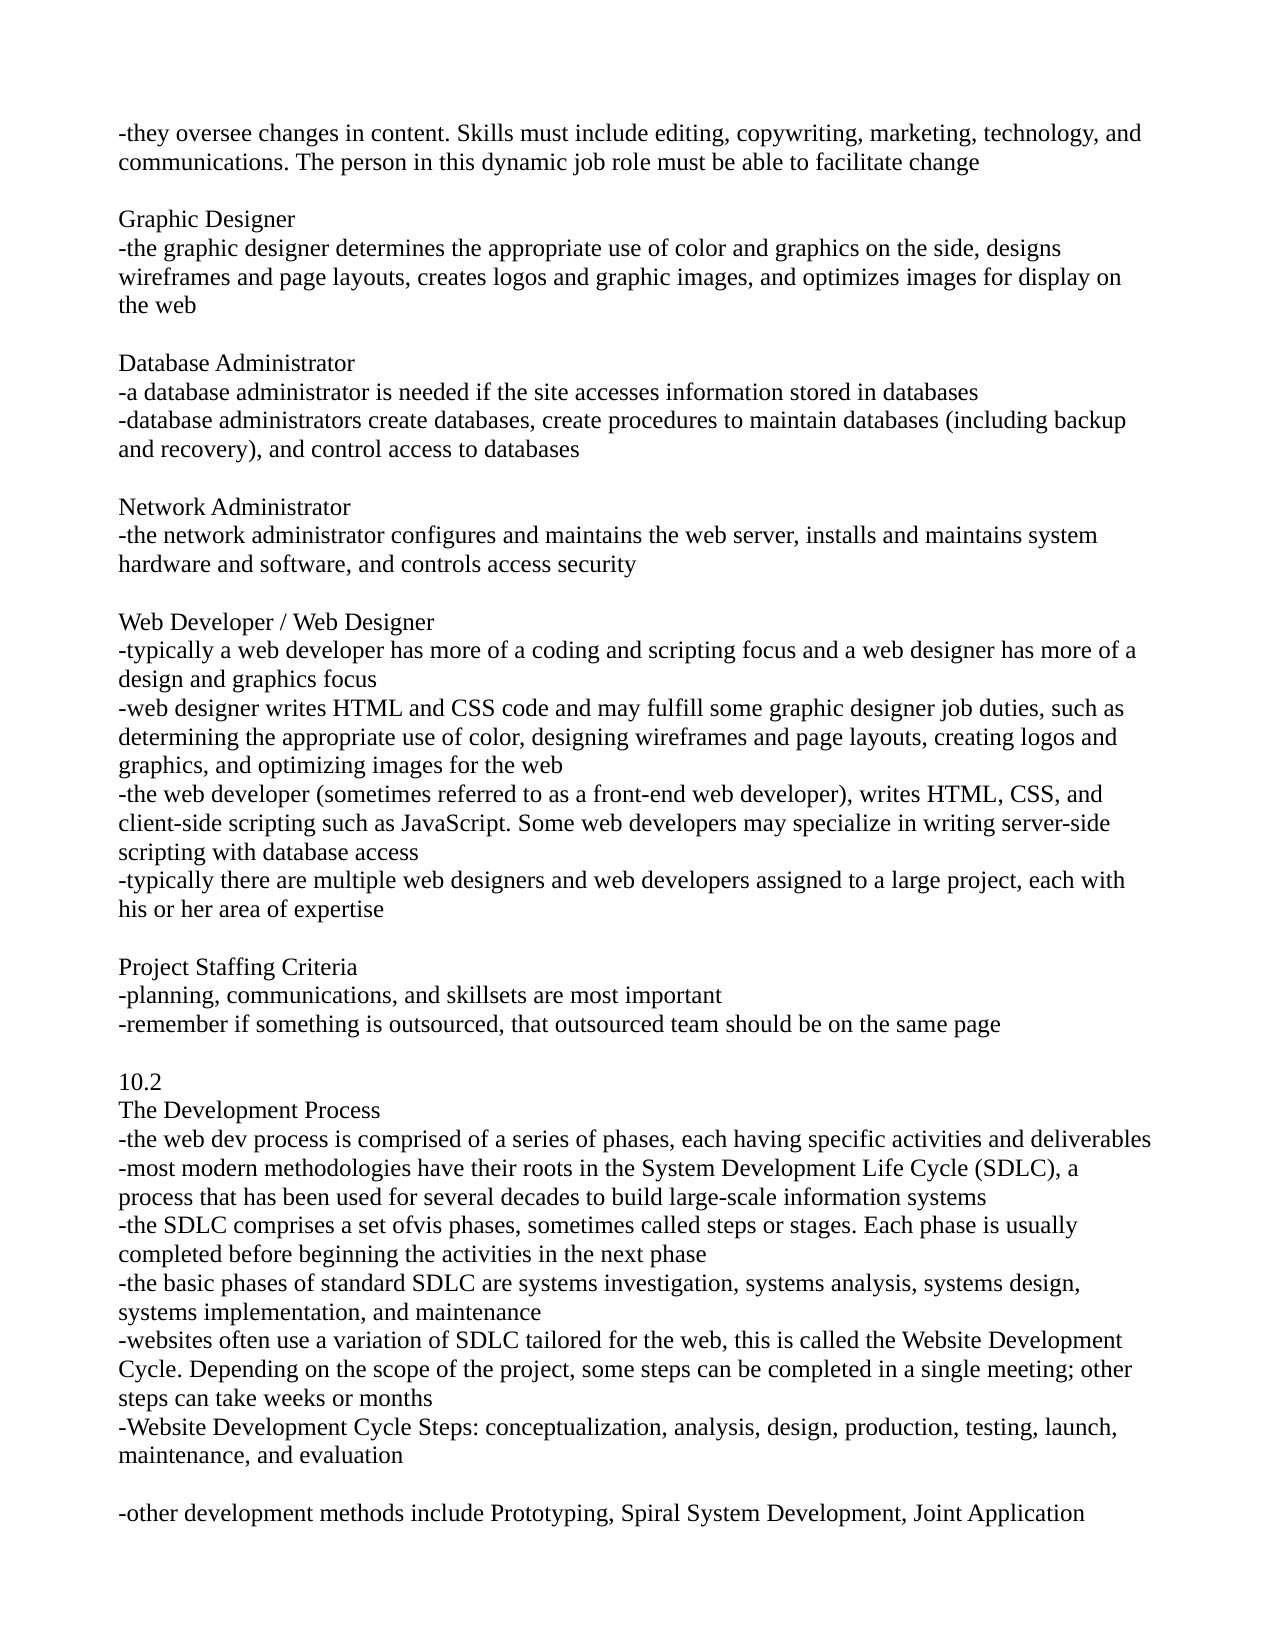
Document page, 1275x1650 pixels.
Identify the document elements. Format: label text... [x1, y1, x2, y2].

text -Website Development Cycle Steps: conceptualization, analysis, design, production, testing, launch, maintenance, and evaluation [118, 1412, 1157, 1469]
text -the network administrator configures and maintains the web server, installs and maintains system hardware and software, and controls access security [118, 521, 1157, 578]
text 10.2 [118, 1067, 1157, 1096]
text -the graphic designer determines the appropriate use of color and graphics on the side, designs wireframes and page layouts, creates logos and graphic images, and optimizes images for display on the web [118, 233, 1157, 319]
text The Development Process [118, 1096, 1157, 1124]
text -websites often use a variation of SDLC tailored for the web, this is called the Website Development Cycle. Depending on the scope of the project, some steps can be completed in a single meeting; other steps can take weeks or months [118, 1326, 1157, 1412]
text Graphic Designer [118, 204, 1157, 233]
text -they oversee changes in content. Skills must include editing, copywriting, marketing, technology, and communications. The person in this dynamic job role must be able to facilitate change [118, 118, 1157, 176]
text Web Developer / Web Designer [118, 607, 1157, 636]
text -typically a web developer has more of a coding and scripting focus and a web designer has more of a design and graphics focus [118, 636, 1157, 693]
text -the basic phases of standard SDLC are systems investigation, systems analysis, systems design, systems implementation, and maintenance [118, 1268, 1157, 1326]
text -the web dev process is comprised of a series of phases, each having specific activities and deliverables [118, 1124, 1157, 1153]
text Database Administrator [118, 348, 1157, 377]
text -other development methods include Prototyping, Spiral System Development, Joint Application [118, 1498, 1157, 1527]
text -remember if something is outsourced, that outsourced team should be on the same page [118, 1009, 1157, 1038]
text -typically there are multiple web designers and web developers assigned to a large project, each with his or her area of expertise [118, 866, 1157, 923]
text -the web developer (sometimes referred to as a front-end web developer), writes HTML, CSS, and client-side scripting such as JavaScript. Some web developers may specialize in writing server-side scripting with database access [118, 779, 1157, 866]
text Project Staffing Criteria [118, 952, 1157, 981]
text -the SDLC comprises a set ofvis phases, sometimes called steps or stages. Each phase is usually completed before beginning the activities in the next phase [118, 1211, 1157, 1268]
text Network Administrator [118, 492, 1157, 521]
text -planning, communications, and skillsets are most important [118, 981, 1157, 1009]
text -a database administrator is needed if the site accesses information stored in databases [118, 377, 1157, 406]
text -database administrators create databases, create procedures to maintain databases (including backup and recovery), and control access to databases [118, 406, 1157, 463]
text -web designer writes HTML and CSS code and may fulfill some graphic designer job duties, such as determining the appropriate use of color, designing wireframes and page layouts, creating logos and graphics, and optimizing images for the web [118, 693, 1157, 779]
text -most modern methodologies have their roots in the System Development Life Cycle (SDLC), a process that has been used for several decades to build large-scale information systems [118, 1153, 1157, 1211]
